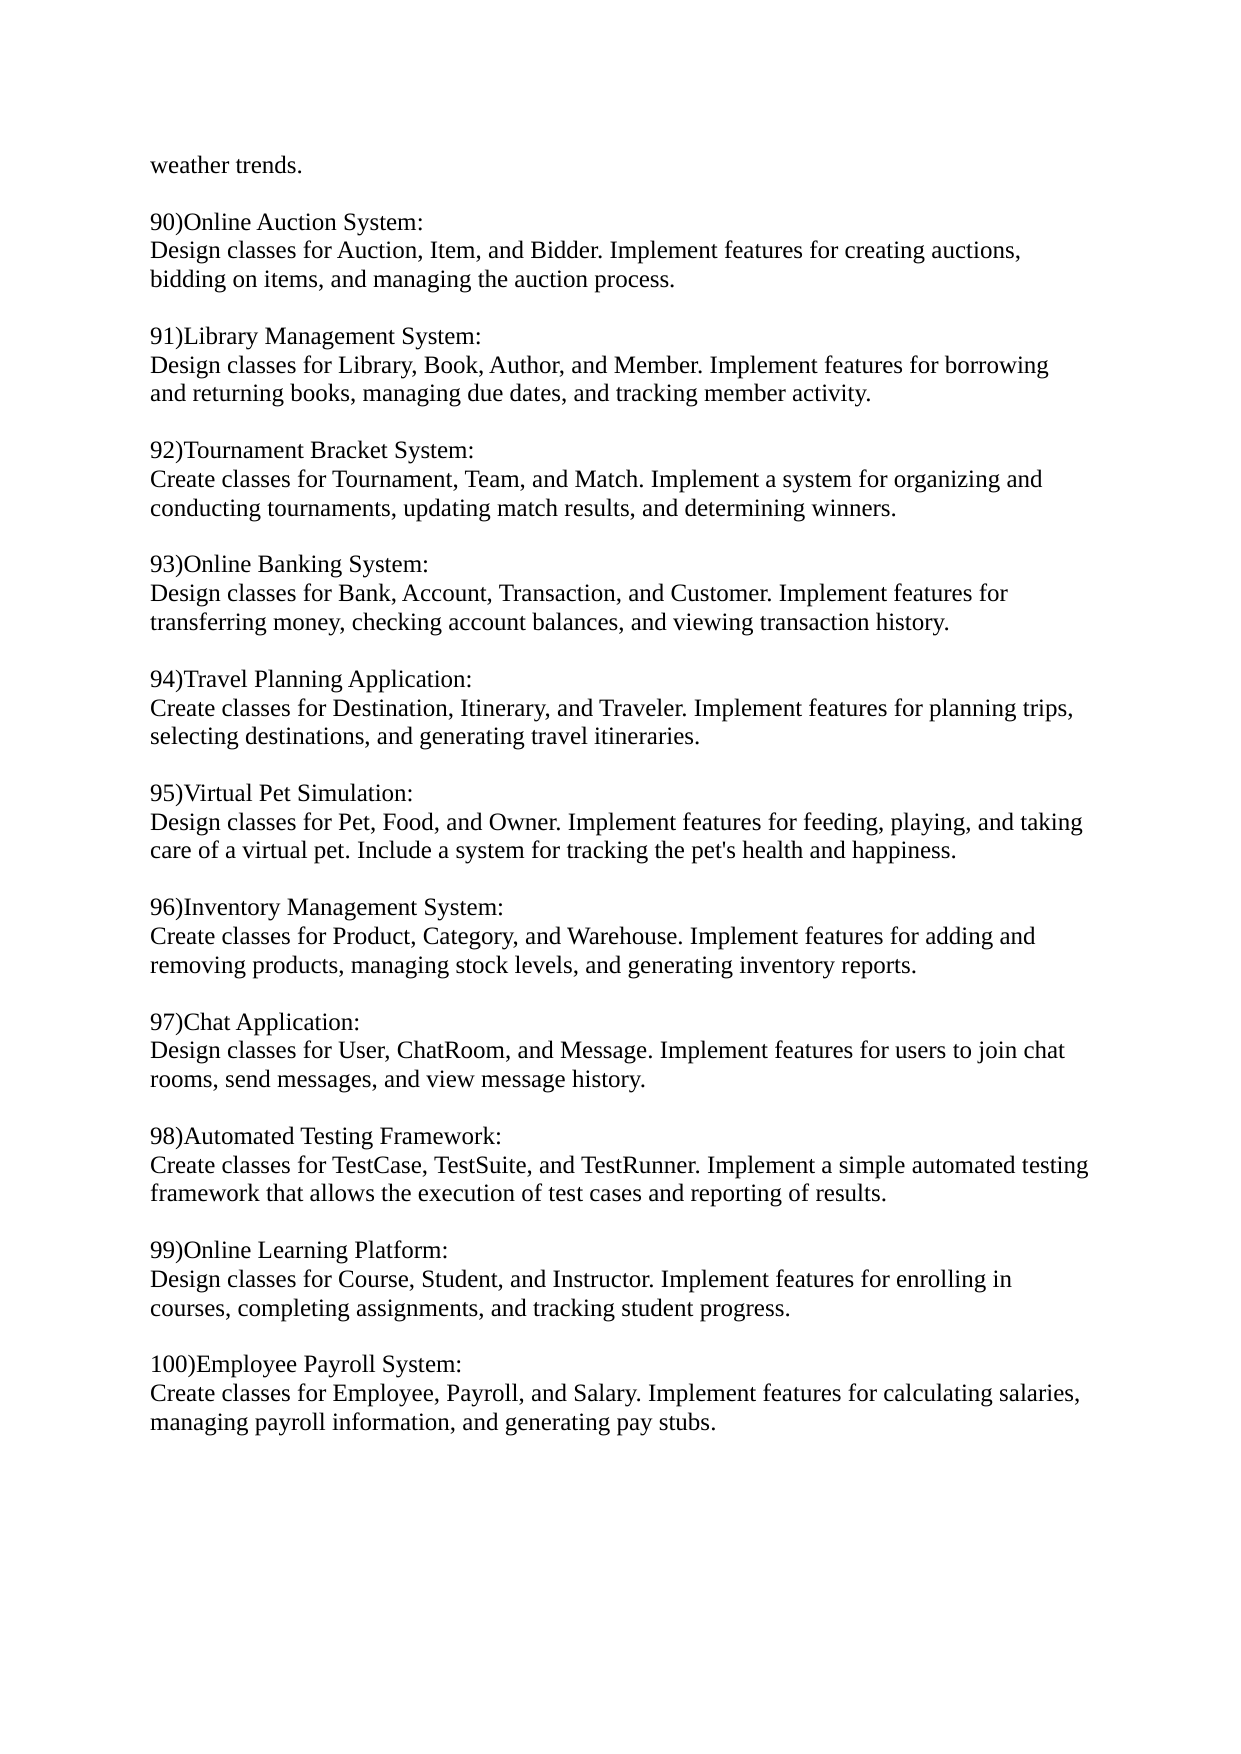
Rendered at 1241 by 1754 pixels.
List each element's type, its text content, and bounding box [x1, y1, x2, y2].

text Design classes for Library, Book, Author, and Member. Implement features for borrowing and returning books, managing due dates, and tracking member activity. [150, 350, 1090, 407]
text Design classes for Course, Student, and Instructor. Implement features for enrolling in courses, completing assignments, and tracking student progress. [150, 1264, 1090, 1321]
text 93)Online Banking System: [150, 549, 1090, 578]
text Design classes for Bank, Account, Transaction, and Customer. Implement features for transferring money, checking account balances, and viewing transaction history. [150, 578, 1090, 636]
text Create classes for TestCase, TestSuite, and TestRunner. Implement a simple automated testing framework that allows the execution of test cases and reporting of results. [150, 1150, 1090, 1207]
text Design classes for Auction, Item, and Bidder. Implement features for creating auctions, bidding on items, and managing the auction process. [150, 236, 1090, 293]
text Create classes for Employee, Payroll, and Salary. Implement features for calculating salaries, managing payroll information, and generating pay stubs. [150, 1378, 1090, 1436]
text 96)Inventory Management System: [150, 892, 1090, 921]
text weather trends. [150, 150, 1090, 179]
text Create classes for Destination, Itinerary, and Traveler. Implement features for planning trips, selecting destinations, and generating travel itineraries. [150, 693, 1090, 750]
text 90)Online Auction System: [150, 207, 1090, 236]
text 97)Chat Application: [150, 1007, 1090, 1035]
text 91)Library Management System: [150, 321, 1090, 350]
text Create classes for Tournament, Team, and Match. Implement a system for organizing and conducting tournaments, updating match results, and determining winners. [150, 464, 1090, 522]
text 98)Automated Testing Framework: [150, 1121, 1090, 1150]
text 100)Employee Payroll System: [150, 1349, 1090, 1378]
text Design classes for Pet, Food, and Owner. Implement features for feeding, playing, and taking care of a virtual pet. Include a system for tracking the pet's health and happiness. [150, 807, 1090, 864]
text 99)Online Learning Platform: [150, 1235, 1090, 1264]
text Create classes for Product, Category, and Warehouse. Implement features for adding and removing products, managing stock levels, and generating inventory reports. [150, 921, 1090, 979]
text 92)Tournament Bracket System: [150, 435, 1090, 464]
text Design classes for User, ChatRoom, and Message. Implement features for users to join chat rooms, send messages, and view message history. [150, 1035, 1090, 1093]
text 94)Travel Planning Application: [150, 664, 1090, 693]
text 95)Virtual Pet Simulation: [150, 778, 1090, 807]
